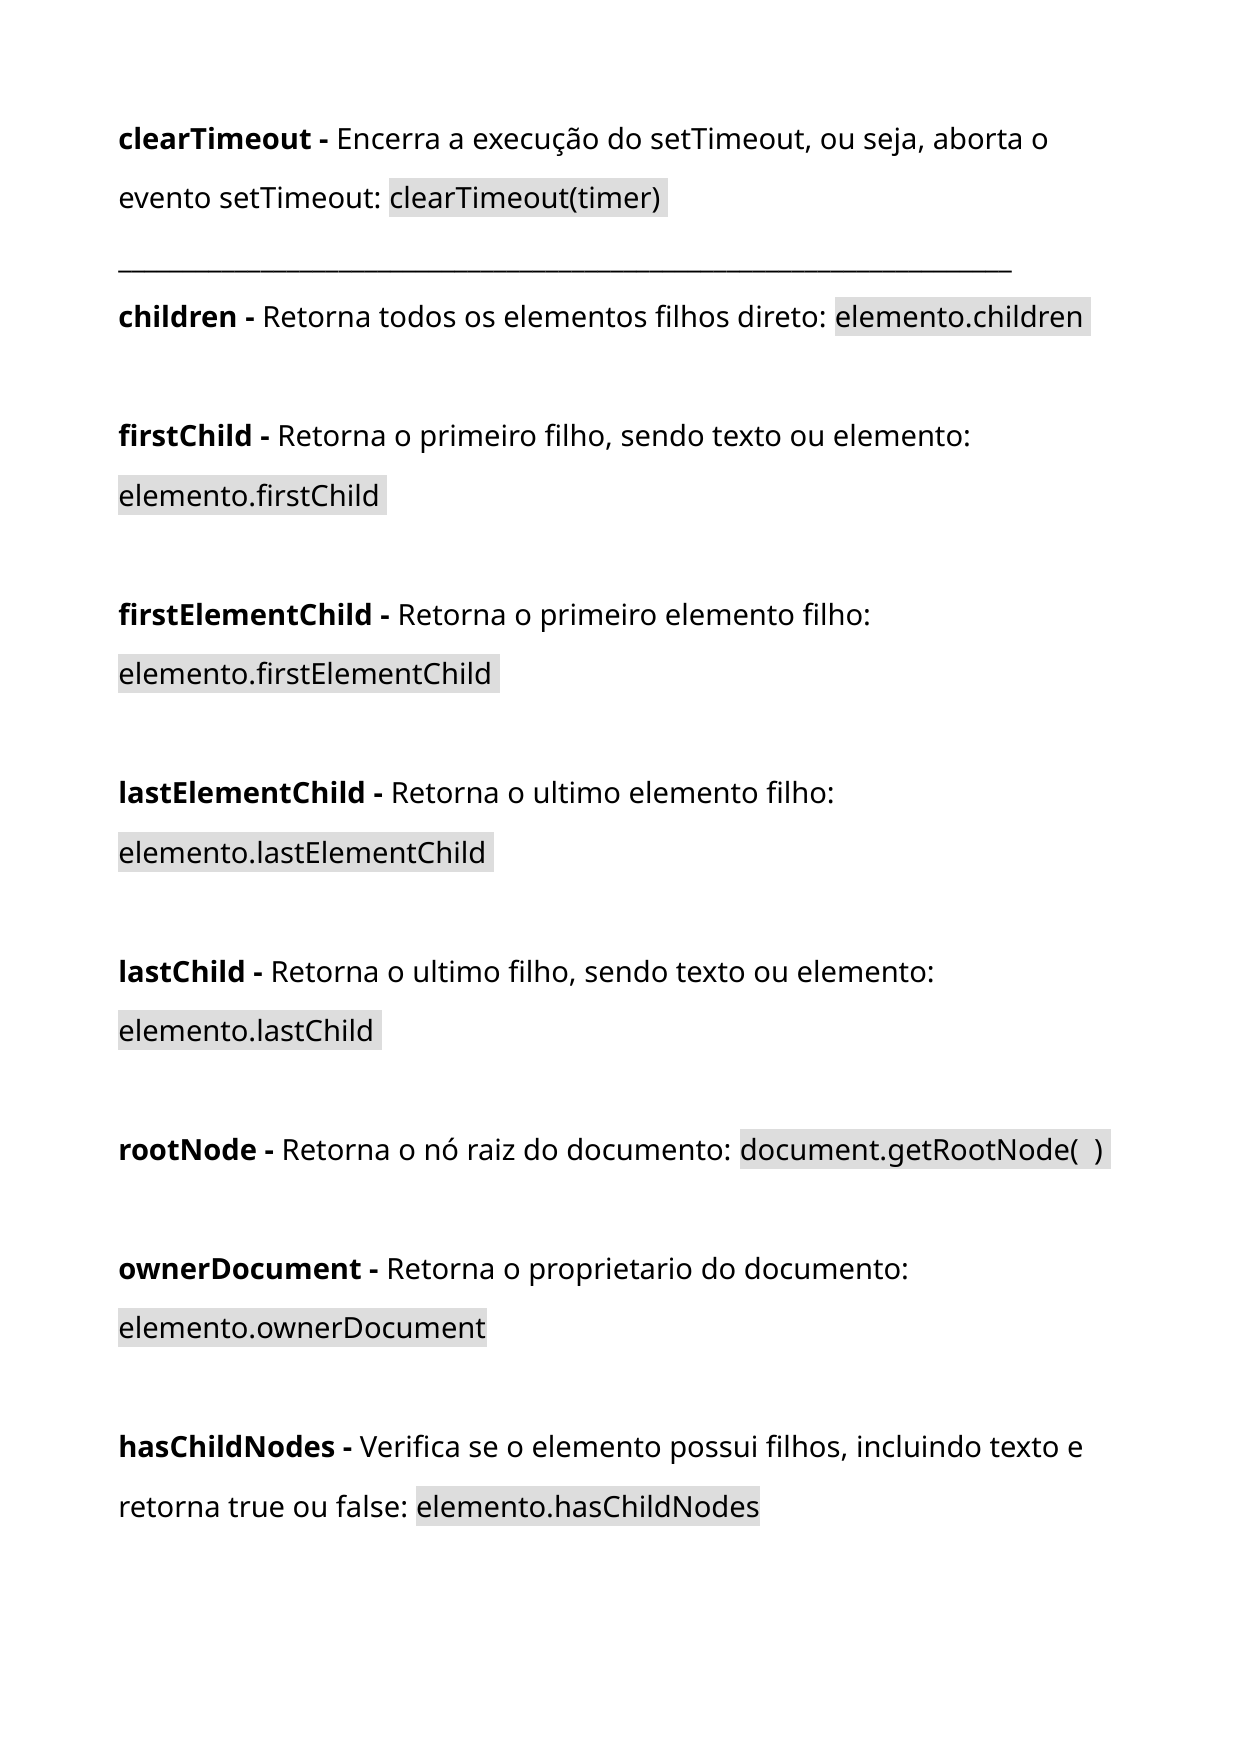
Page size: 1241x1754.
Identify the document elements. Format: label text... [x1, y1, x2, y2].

text ownerDocument - Retorna o proprietario do documento: elemento.ownerDocument [118, 1248, 1122, 1347]
text firstElementChild - Retorna o primeiro elemento filho: [118, 594, 1122, 634]
text clearTimeout - Encerra a execução do setTimeout, ou seja, aborta o evento setTimeout: clearTimeout(timer) [118, 118, 1122, 217]
text hasChildNodes - Verifica se o elemento possui filhos, incluindo texto e retorna true ou false: elemento.hasChildNodes [118, 1427, 1122, 1526]
text lastChild - Retorna o ultimo filho, sendo texto ou elemento: elemento.lastChild [118, 951, 1122, 1050]
text firstChild - Retorna o primeiro filho, sendo texto ou elemento: elemento.firstChild [118, 416, 1122, 515]
text _____________________________________________________________________ [118, 237, 1122, 277]
text rootNode - Retorna o nó raiz do documento: document.getRootNode( ) [118, 1129, 1122, 1169]
text lastElementChild - Retorna o ultimo elemento filho: elemento.lastElementChild [118, 772, 1122, 872]
text elemento.firstElementChild [118, 653, 1122, 693]
text children - Retorna todos os elementos filhos direto: elemento.children [118, 297, 1122, 336]
